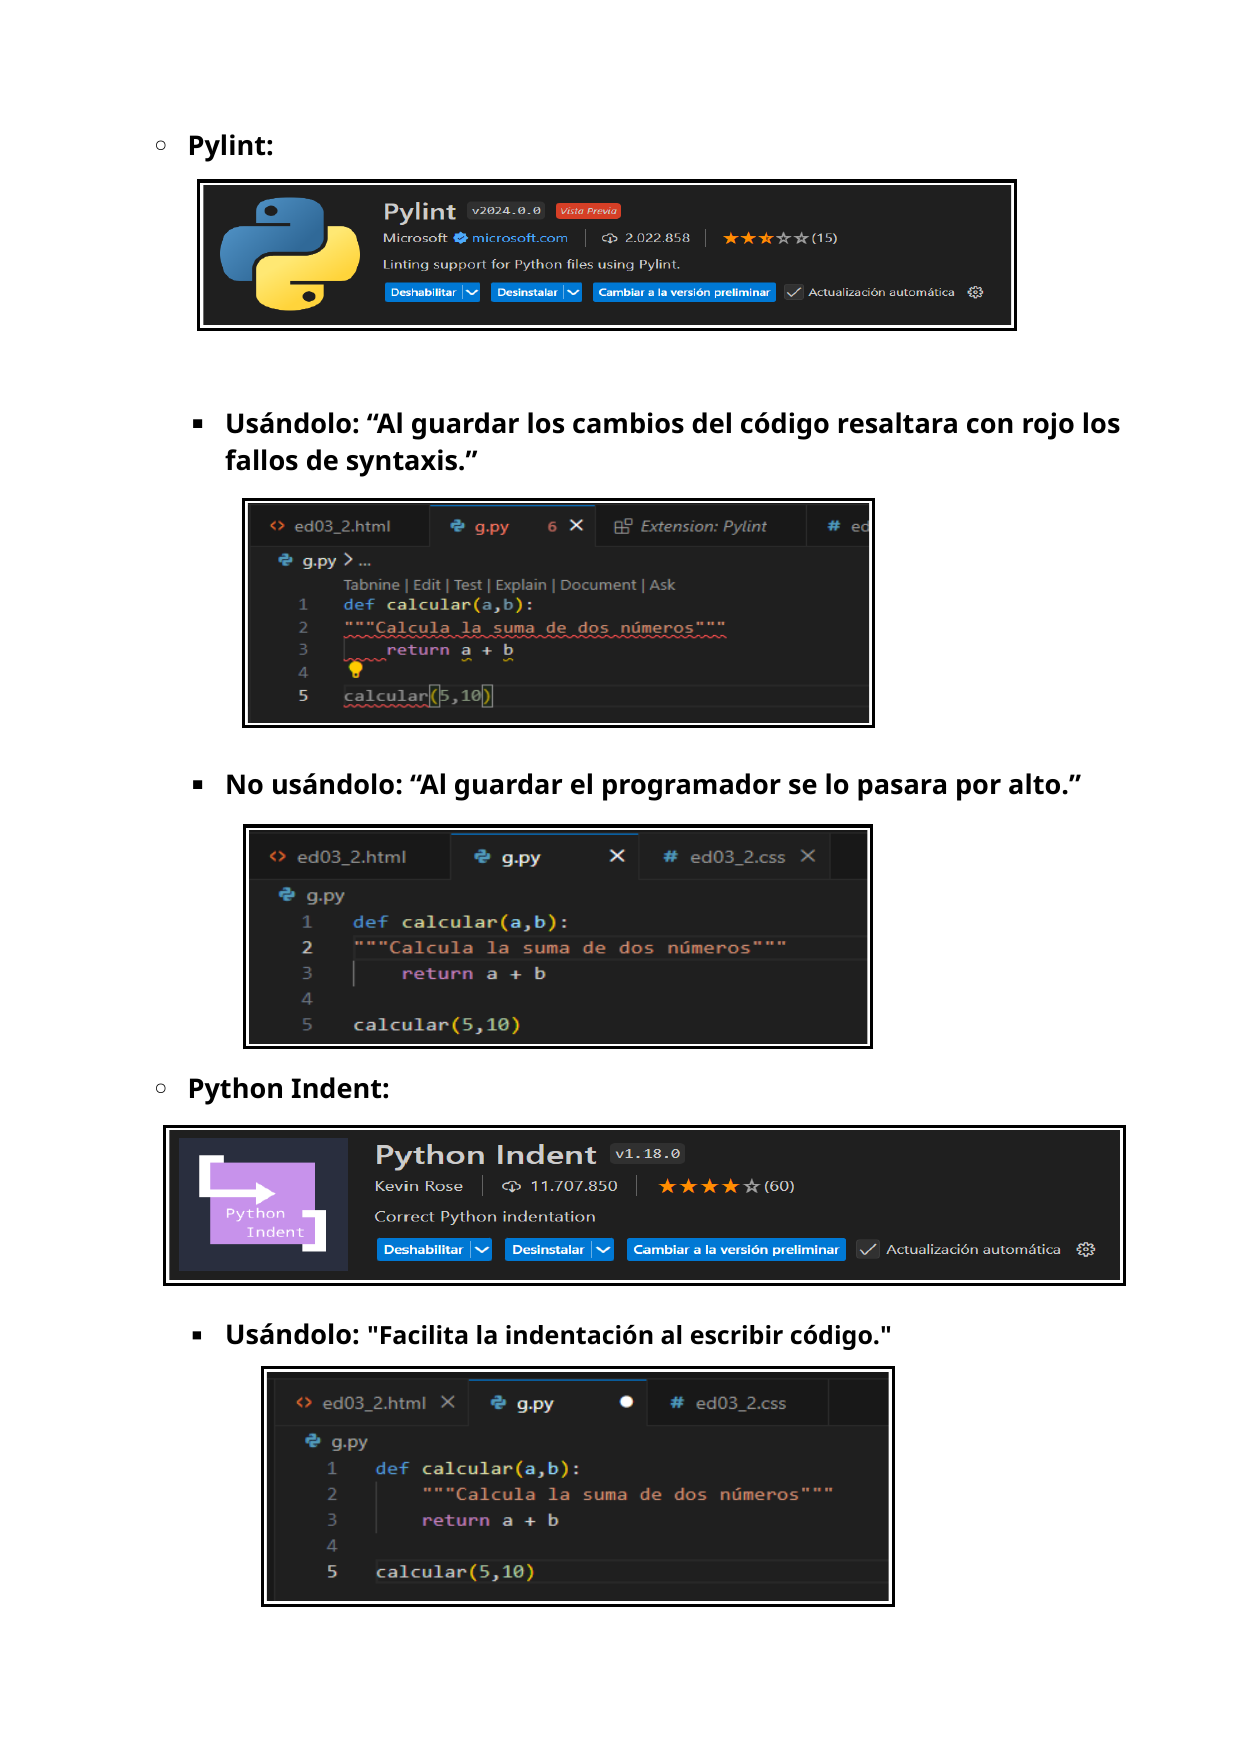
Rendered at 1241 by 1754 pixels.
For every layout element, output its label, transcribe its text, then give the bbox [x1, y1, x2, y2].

list Usándolo: "Facilita la indentación al escribir código." [187, 1316, 1165, 1352]
picture [266, 1372, 889, 1601]
list No usándolo: “Al guardar el programador se lo pasara por alto.” [187, 765, 1165, 802]
picture [249, 830, 868, 1044]
list Pylint: [150, 126, 1165, 163]
picture [203, 185, 1012, 325]
list Python Indent: [150, 1069, 1165, 1106]
picture [169, 1130, 1120, 1280]
list Usándolo: “Al guardar los cambios del código resaltara con rojo los fallos de syntaxis.” [187, 405, 1165, 478]
picture [247, 503, 870, 723]
